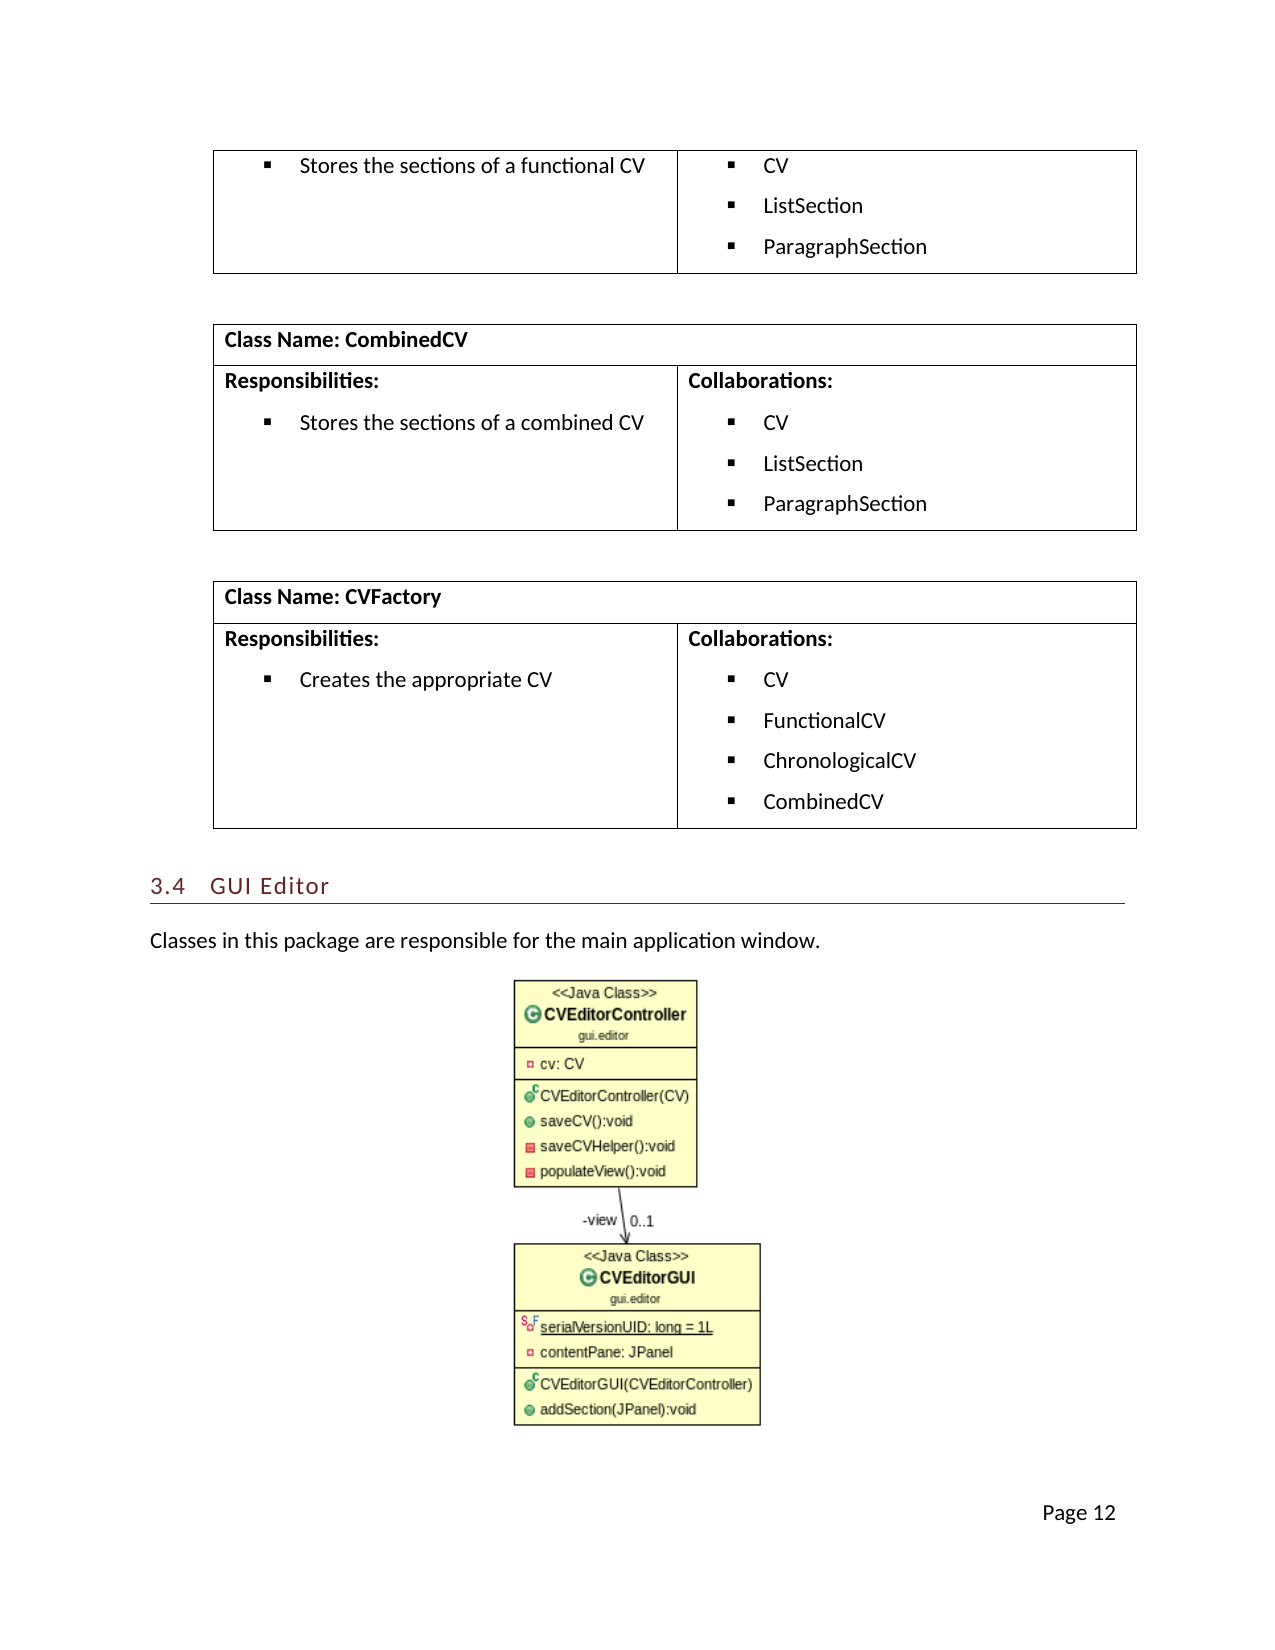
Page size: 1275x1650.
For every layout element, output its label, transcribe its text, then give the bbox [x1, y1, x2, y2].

table_header Class Name: CombinedCV [214, 325, 1136, 365]
table_cell Responsibilities: Creates the appropriate CV [214, 624, 677, 828]
table_cell Responsibilities: Stores the sections of a combined CV [214, 366, 677, 530]
table_cell Responsibilities: Stores the sections of a functional CV [214, 151, 677, 273]
table_header Class Name: CVFactory [214, 582, 1136, 623]
subtitle GUI Editor [150, 870, 1125, 903]
text Classes in this package are responsible for the main application window. [150, 926, 1125, 954]
picture [510, 976, 765, 1430]
table_cell Collaborations: CV FunctionalCV ChronologicalCV CombinedCV [678, 624, 1136, 828]
table_cell Collaborations: CV ListSection ParagraphSection [678, 366, 1136, 530]
table_cell Collaborations: CV ListSection ParagraphSection [678, 151, 1136, 273]
